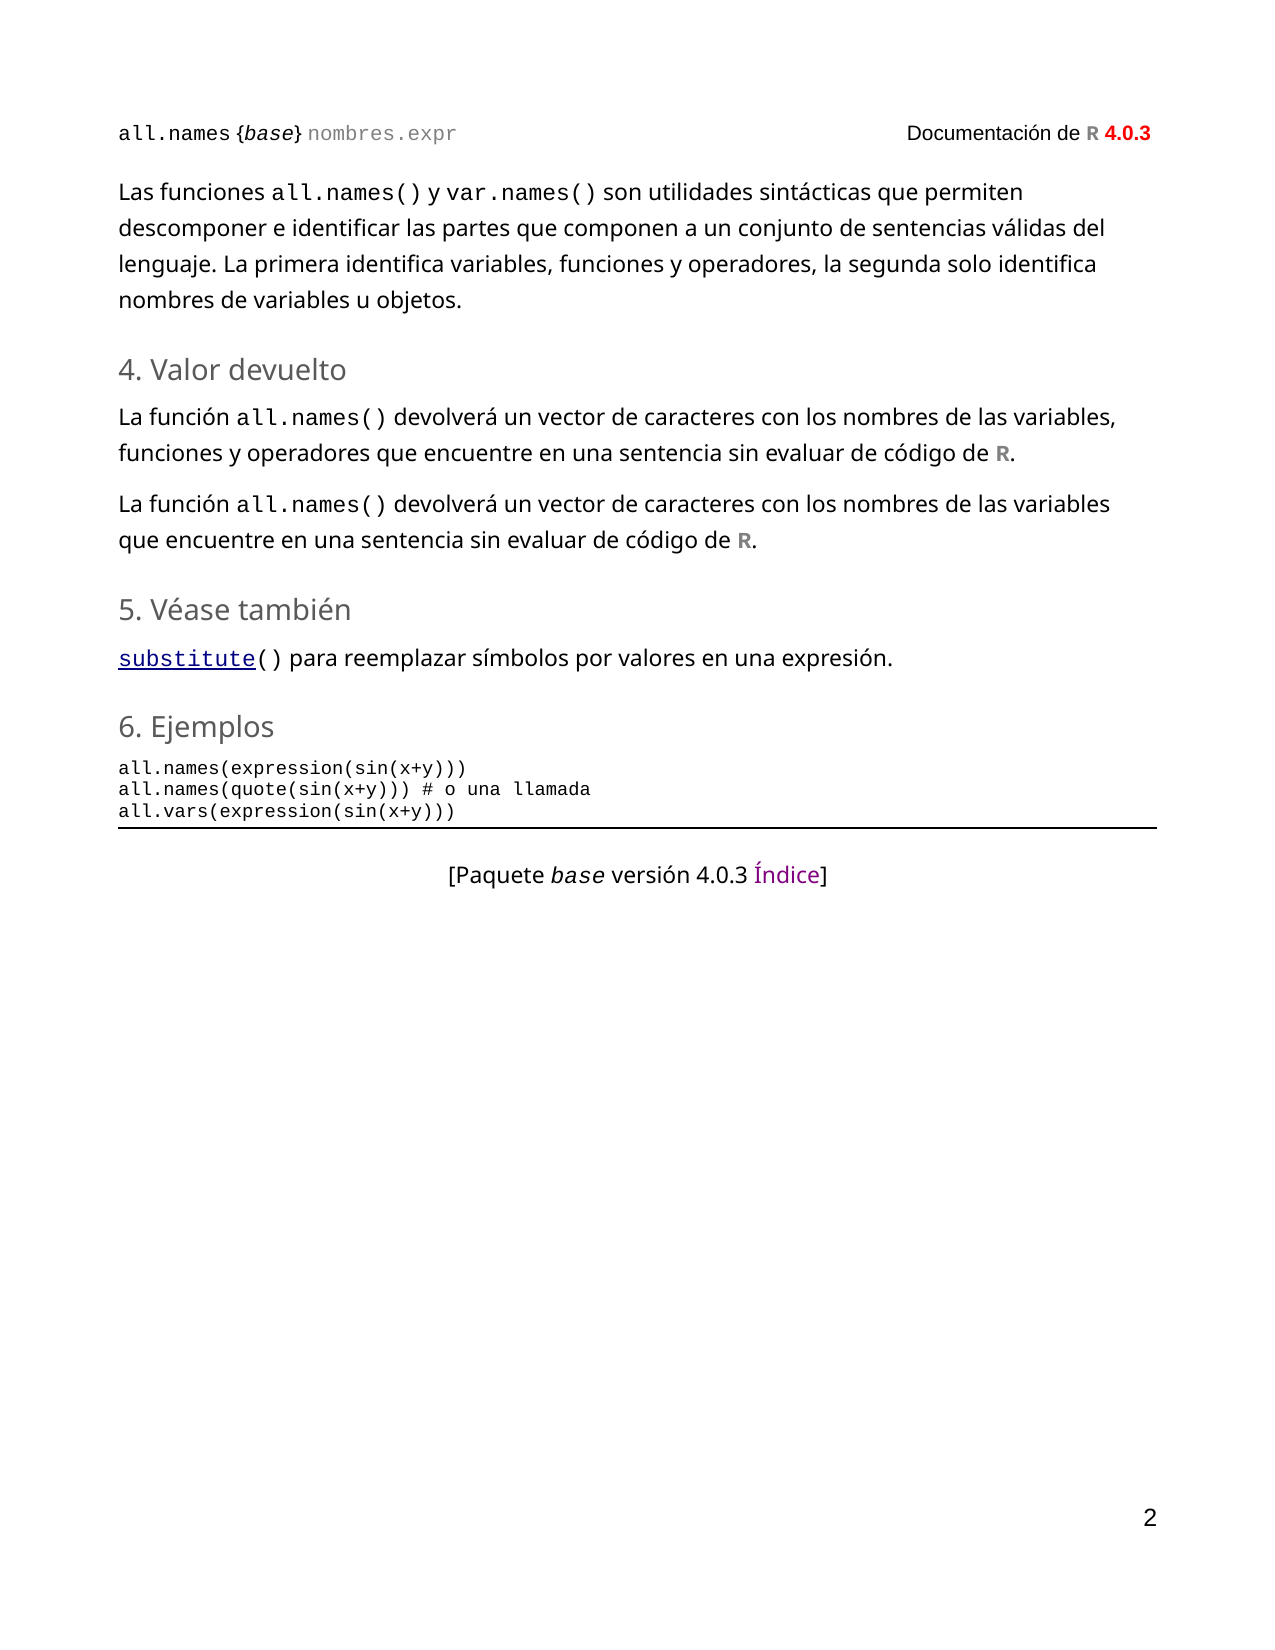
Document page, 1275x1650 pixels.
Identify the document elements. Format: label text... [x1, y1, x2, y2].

text La función all.names() devolverá un vector de caracteres con los nombres de las variables que encuentre en una sentencia sin evaluar de código de R. [118, 488, 1157, 555]
text Las funciones all.names() y var.names() son utilidades sintácticas que permiten descomponer e identificar las partes que componen a un conjunto de sentencias válidas del lenguaje. La primera identifica variables, funciones y operadores, la segunda solo identifica nombres de variables u objetos. [118, 176, 1157, 315]
text substitute() para reemplazar símbolos por valores en una expresión. [118, 641, 1157, 673]
text [Paquete base versión 4.0.3 Índice] [118, 858, 1157, 890]
text all.vars(expression(sin(x+y))) [118, 801, 1157, 827]
subtitle 4. Valor devuelto [118, 349, 1157, 389]
text all.names(quote(sin(x+y))) # o una llamada [118, 780, 1157, 801]
text La función all.names() devolverá un vector de caracteres con los nombres de las variables, funciones y operadores que encuentre en una sentencia sin evaluar de código de R. [118, 401, 1157, 469]
subtitle 5. Véase también [118, 589, 1157, 629]
subtitle 6. Ejemplos [118, 707, 1157, 746]
text all.names(expression(sin(x+y))) [118, 759, 1157, 780]
